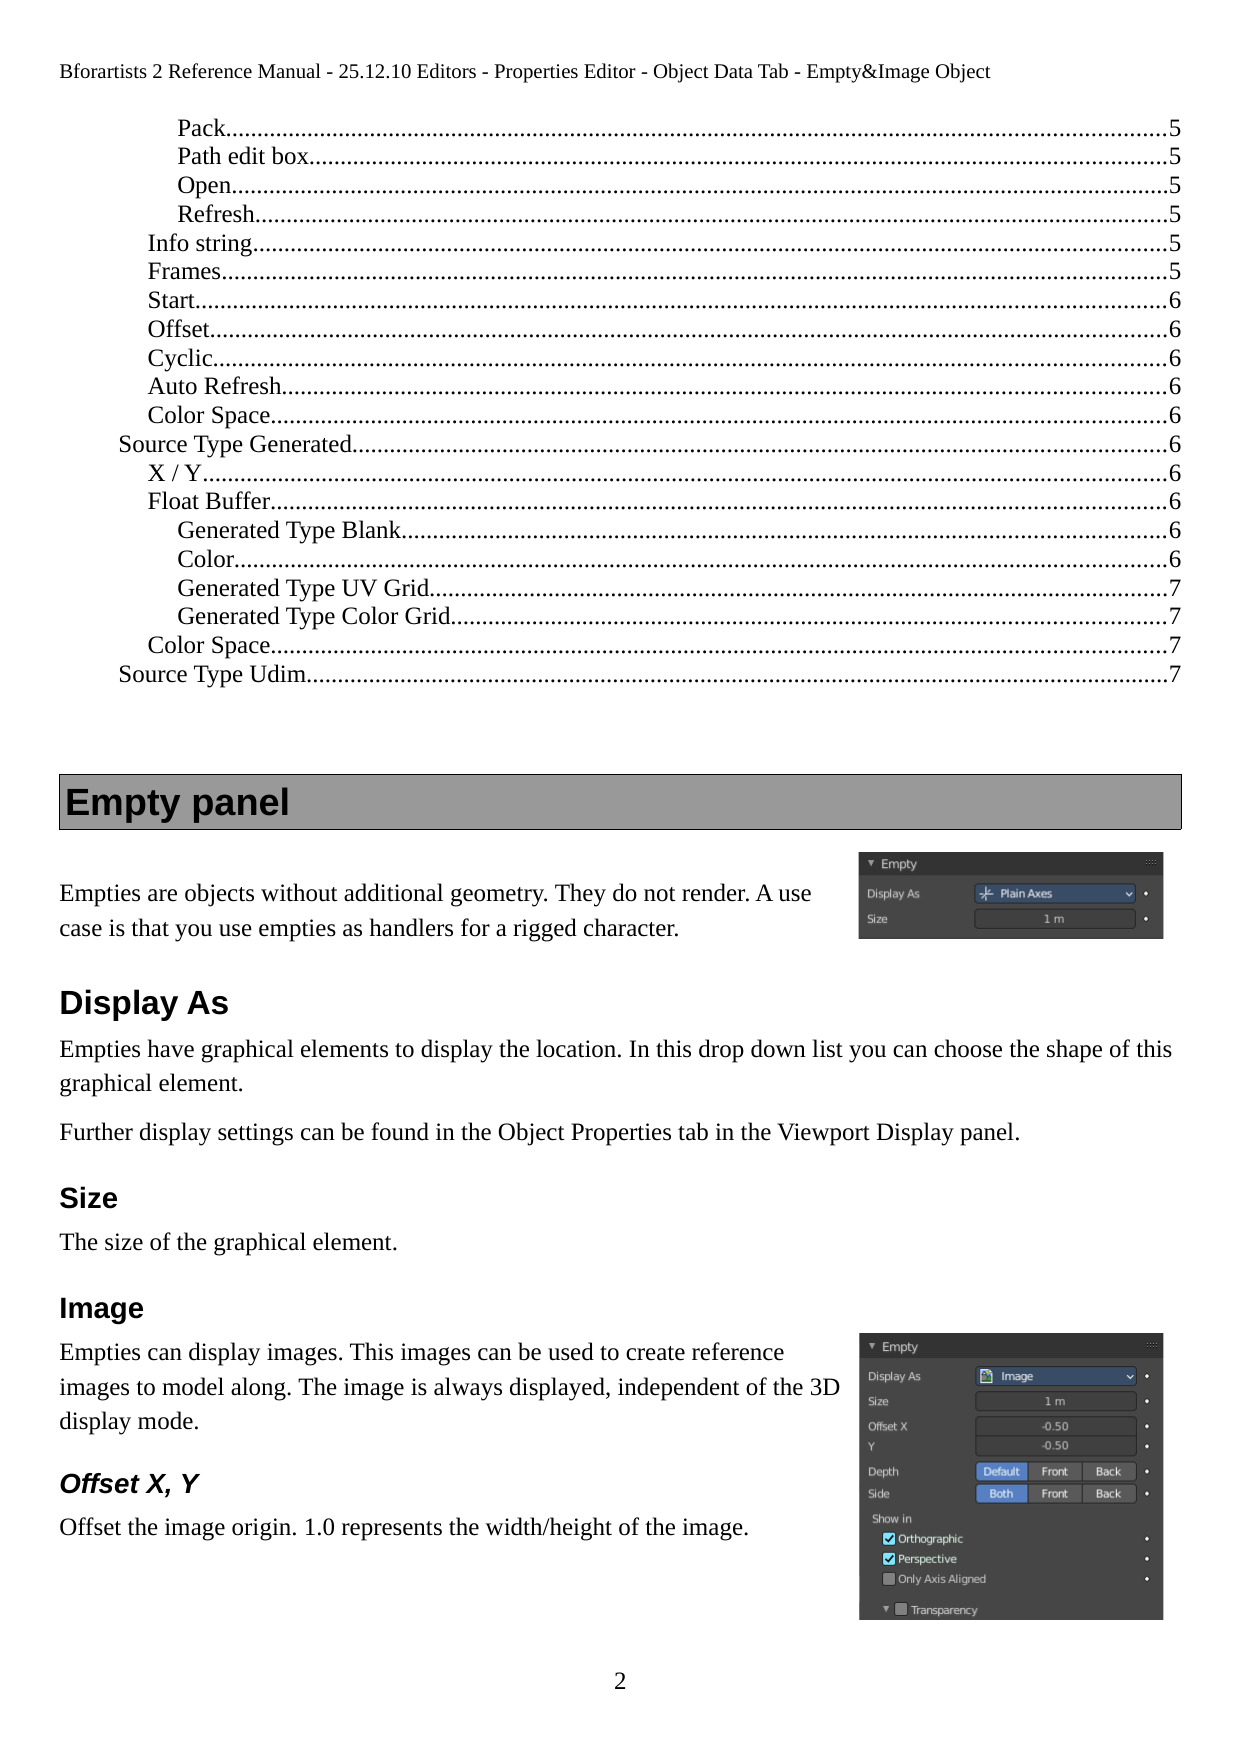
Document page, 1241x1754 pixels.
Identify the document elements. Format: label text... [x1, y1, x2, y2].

text Offset 6 [147, 314, 1181, 343]
text Float Buffer 6 [147, 486, 1181, 515]
text Info string 5 [147, 228, 1181, 256]
text X / Y 6 [147, 458, 1181, 486]
text Empties are objects without additional geometry. They do not render. A use case is that you use empties as handlers for a rigged character. [59, 878, 1181, 941]
picture [858, 852, 1164, 939]
text The size of the graphical element. [59, 1227, 1181, 1256]
text Source Type Generated 6 [118, 429, 1181, 458]
text Pack 5 [177, 113, 1181, 141]
subtitle Offset X, Y [59, 1468, 859, 1499]
text Source Type Udim 7 [118, 659, 1181, 688]
text Color 6 [177, 544, 1181, 573]
text Generated Type Color Grid 7 [177, 601, 1181, 630]
subtitle Image [59, 1291, 1181, 1324]
text Further display settings can be found in the Object Properties tab in the Viewport Display panel. [59, 1117, 1181, 1146]
text Generated Type Blank 6 [177, 515, 1181, 544]
text Frames 5 [147, 256, 1181, 285]
text Open 5 [177, 170, 1181, 199]
picture [859, 1333, 1164, 1620]
text Color Space 7 [147, 630, 1181, 659]
subtitle [1164, 1468, 1181, 1499]
text Refresh 5 [177, 199, 1181, 228]
text Empties have graphical elements to display the location. In this drop down list you can choose the shape of this graphical element. [59, 1034, 1181, 1097]
text Color Space 6 [147, 400, 1181, 429]
text Start 6 [147, 285, 1181, 314]
subtitle Size [59, 1181, 1181, 1215]
text Offset the image origin. 1.0 represents the width/height of the image. [59, 1512, 859, 1541]
text Empties can display images. This images can be used to create reference images to model along. The image is always displayed, independent of the 3D display mode. [59, 1337, 859, 1435]
text Cyclic 6 [147, 343, 1181, 371]
table_header Empty panel [60, 775, 1181, 829]
text Path edit box 5 [177, 141, 1181, 170]
text Generated Type UV Grid 7 [177, 573, 1181, 601]
subtitle Display As [59, 983, 1181, 1021]
text Auto Refresh 6 [147, 371, 1181, 400]
